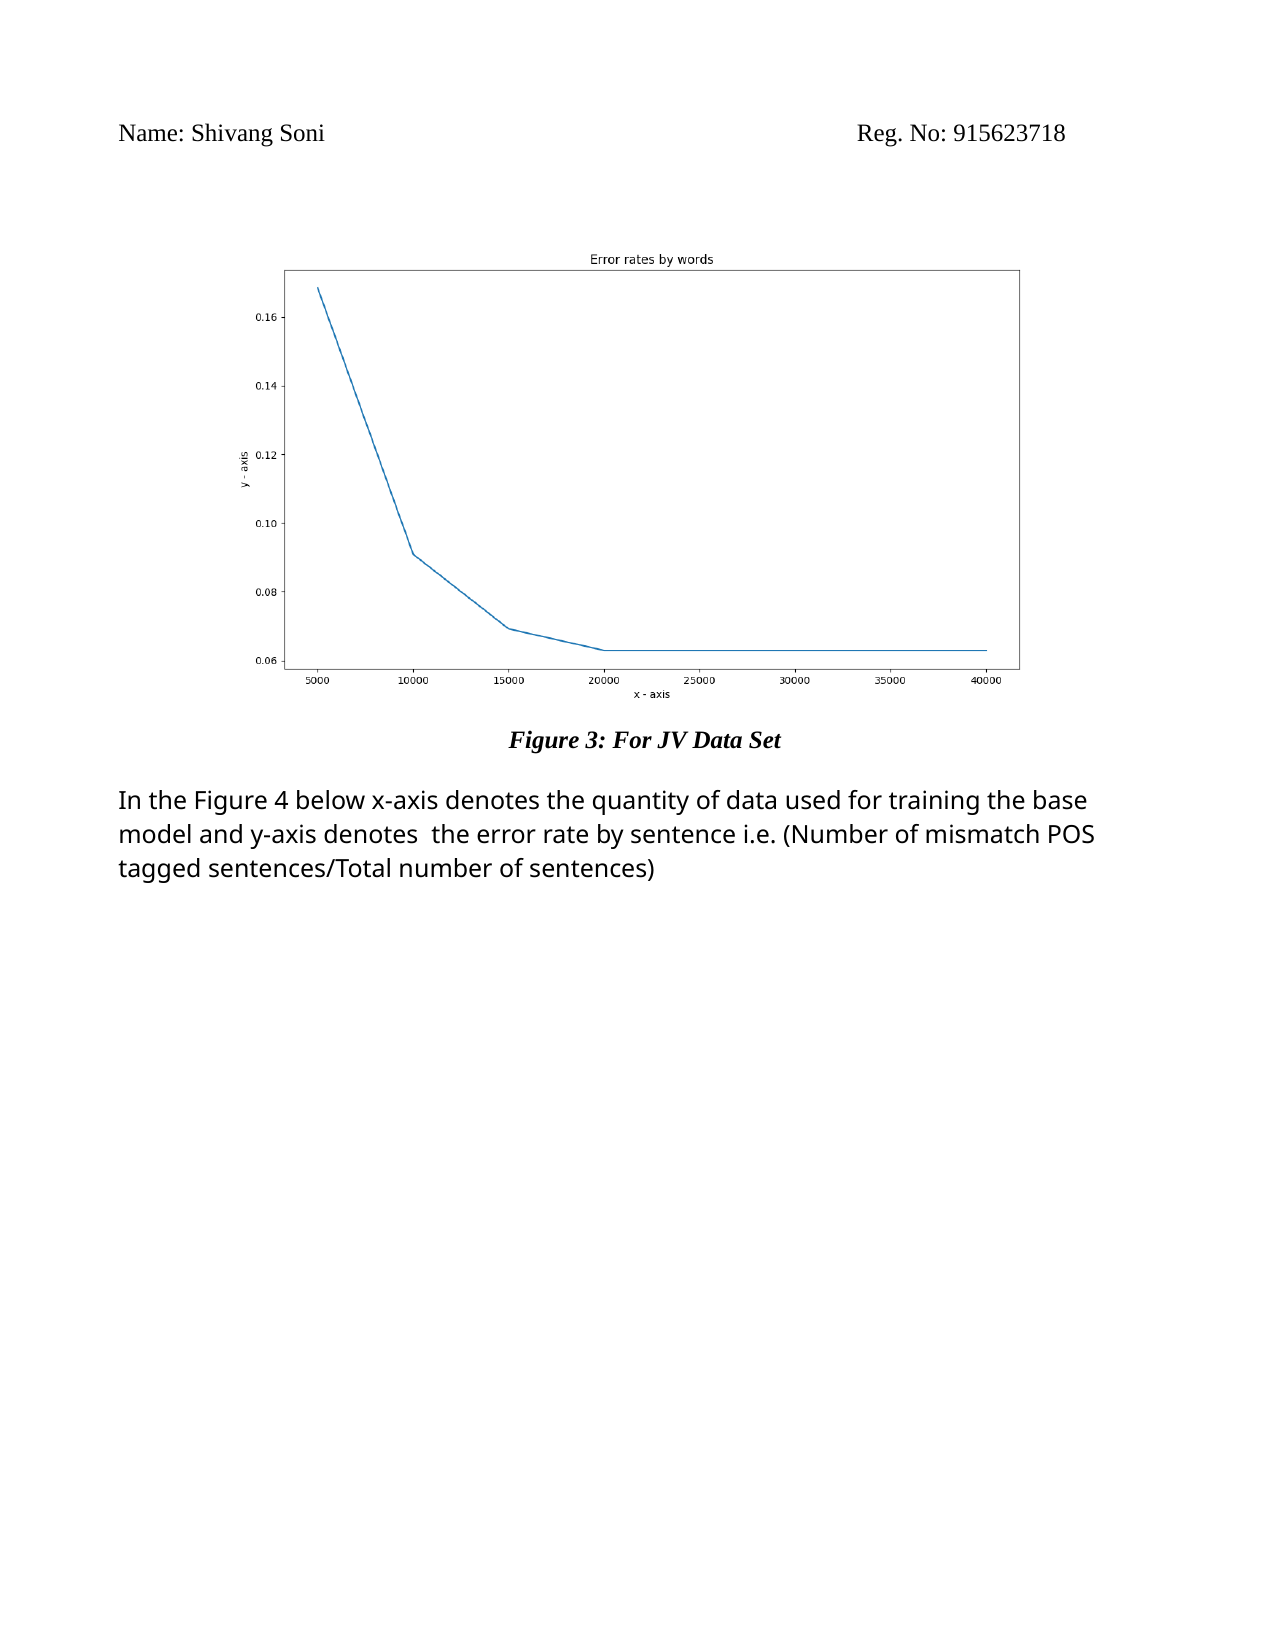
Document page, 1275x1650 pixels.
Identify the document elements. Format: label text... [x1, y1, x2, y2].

text In the Figure 4 below x-axis denotes the quantity of data used for training the base model and y-axis denotes the error rate by sentence i.e. (Number of mismatch POS tagged sentences/Total number of sentences) [118, 782, 1157, 884]
picture [183, 227, 1114, 725]
text Figure 3: For JV Data Set [183, 725, 1114, 753]
